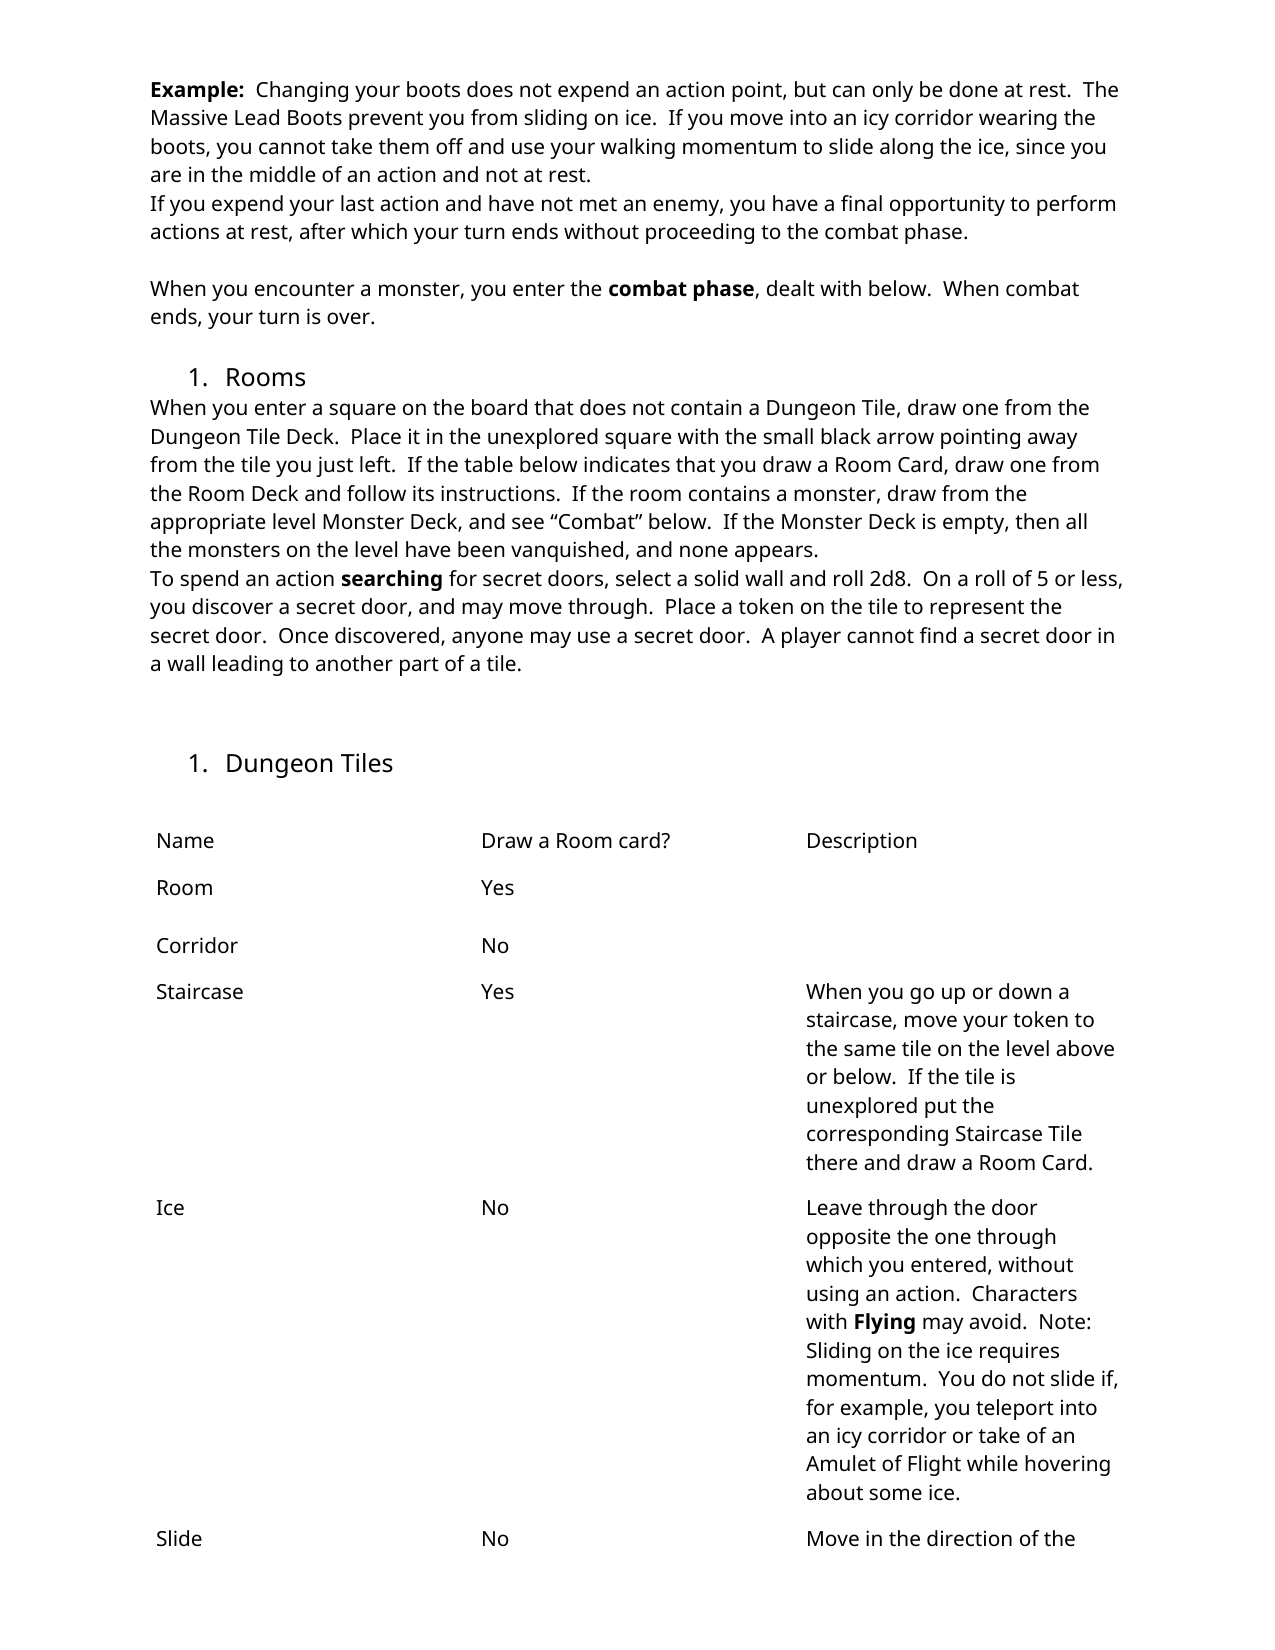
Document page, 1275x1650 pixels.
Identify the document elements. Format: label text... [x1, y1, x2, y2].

table_cell Ice [150, 1188, 475, 1518]
table_header Description [800, 809, 1125, 867]
table_cell Room [150, 867, 475, 925]
table_cell No [475, 925, 800, 971]
table_cell When you go up or down a staircase, move your token to the same tile on the level above or below. If the tile is unexplored put the corresponding Staircase Tile there and draw a Room Card. [800, 971, 1125, 1188]
text When you enter a square on the board that does not contain a Dungeon Tile, draw one from the Dungeon Tile Deck. Place it in the unexplored square with the small black arrow pointing away from the tile you just left. If the table below indicates that you draw a Room Card, draw one from the Room Deck and follow its instructions. If the room contains a monster, draw from the appropriate level Monster Deck, and see “Combat” below. If the Monster Deck is empty, then all the monsters on the level have been vanquished, and none appears. [150, 393, 1125, 564]
table_cell Slide [150, 1518, 475, 1564]
table_cell Yes [475, 971, 800, 1188]
list Dungeon Tiles [187, 746, 1125, 780]
table_cell Staircase [150, 971, 475, 1188]
table_cell [800, 925, 1125, 971]
table_header Name [150, 809, 475, 867]
table_cell Corridor [150, 925, 475, 971]
table_cell Leave through the door opposite the one through which you entered, without using an action. Characters with Flying may avoid. Note: Sliding on the ice requires momentum. You do not slide if, for example, you teleport into an icy corridor or take of an Amulet of Flight while hovering about some ice. [800, 1188, 1125, 1518]
table_cell No [475, 1518, 800, 1564]
table_cell Move in the direction of the [800, 1518, 1125, 1564]
table_cell Yes [475, 867, 800, 925]
table_cell No [475, 1188, 800, 1518]
table_cell [800, 867, 1125, 925]
list Rooms [187, 359, 1125, 393]
text If you expend your last action and have not met an enemy, you have a final opportunity to perform actions at rest, after which your turn ends without proceeding to the combat phase. [150, 189, 1125, 246]
table_header Draw a Room card? [475, 809, 800, 867]
text To spend an action searching for secret doors, select a solid wall and roll 2d8. On a roll of 5 or less, you discover a secret door, and may move through. Place a token on the tile to represent the secret door. Once discovered, anyone may use a secret door. A player cannot find a secret door in a wall leading to another part of a tile. [150, 564, 1125, 678]
text Example: Changing your boots does not expend an action point, but can only be done at rest. The Massive Lead Boots prevent you from sliding on ice. If you move into an icy corridor wearing the boots, you cannot take them off and use your walking momentum to slide along the ice, since you are in the middle of an action and not at rest. [150, 75, 1125, 189]
text When you encounter a monster, you enter the combat phase, dealt with below. When combat ends, your turn is over. [150, 274, 1125, 331]
